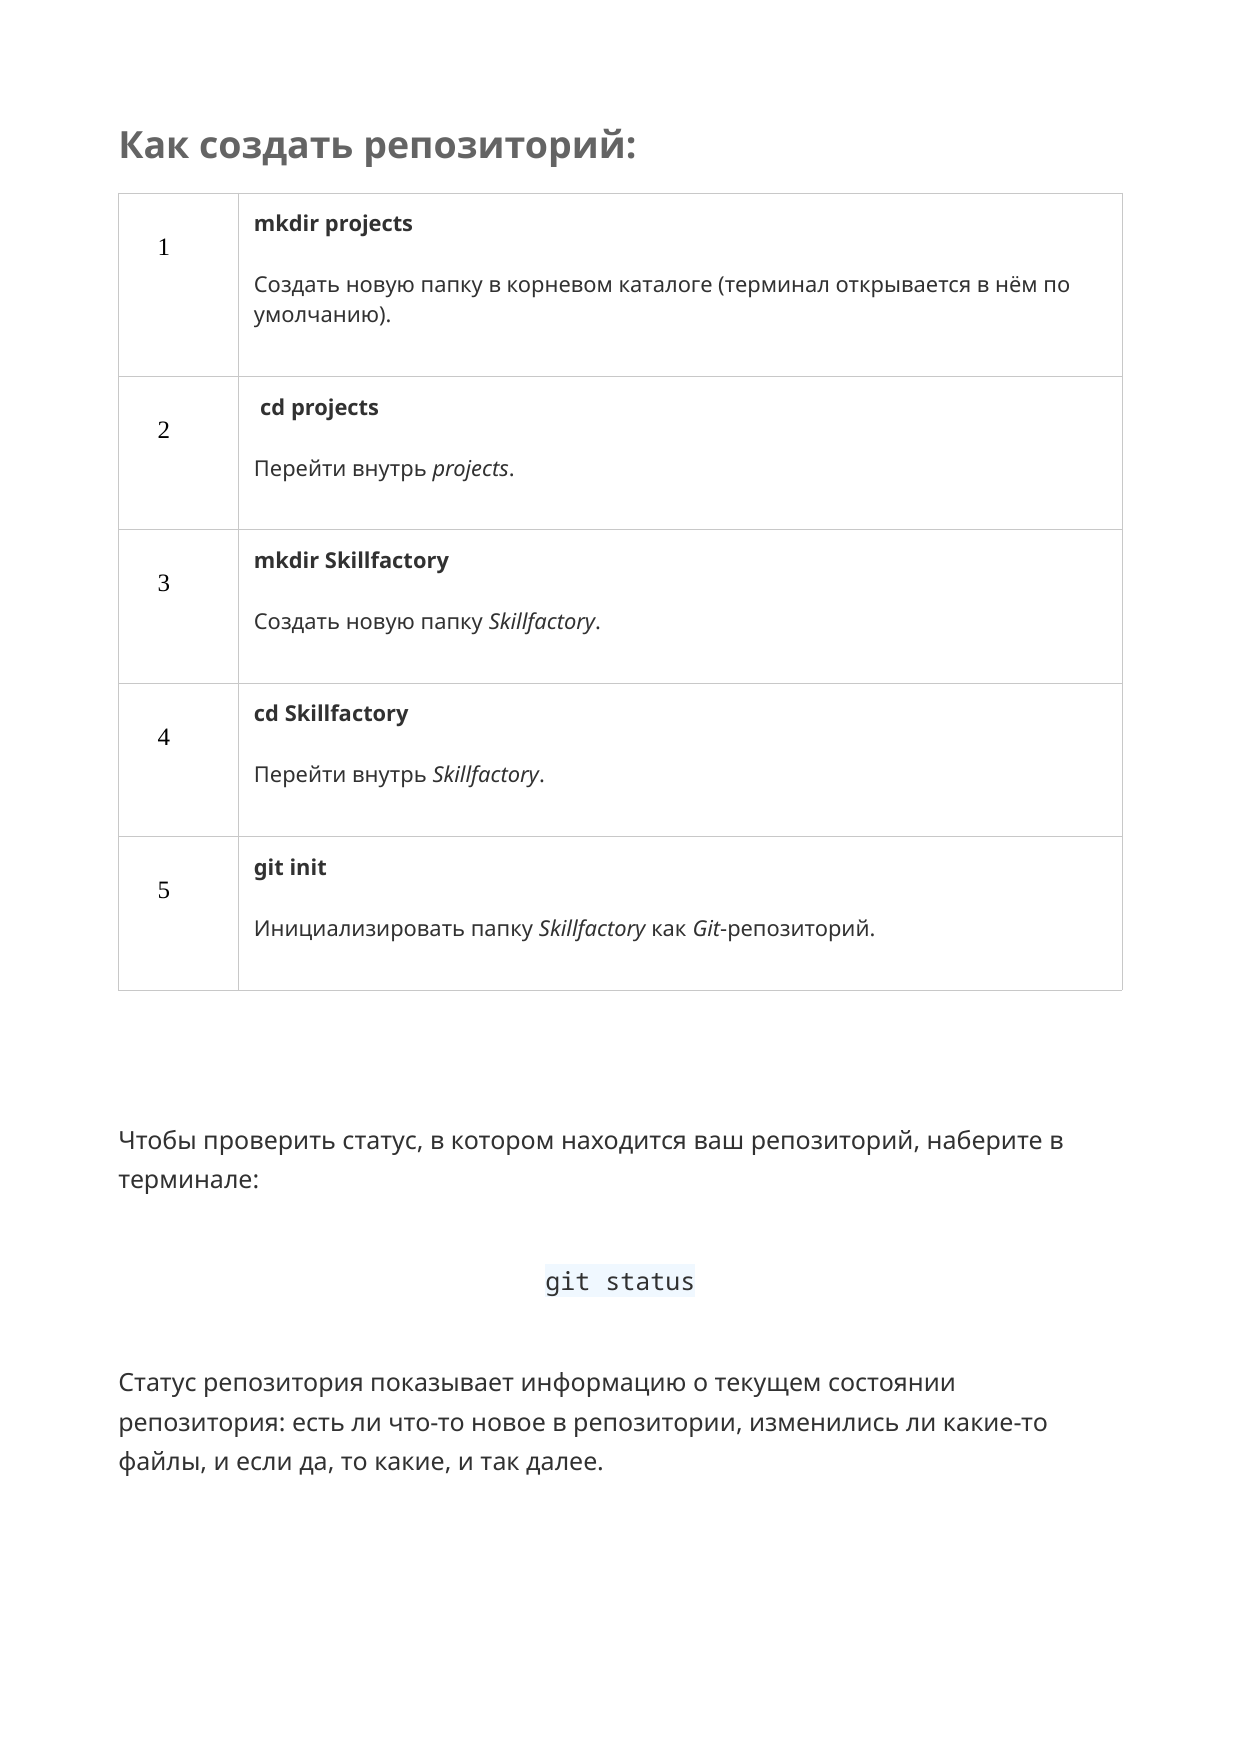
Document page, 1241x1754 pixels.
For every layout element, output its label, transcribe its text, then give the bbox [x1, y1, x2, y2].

text git status [118, 1263, 1122, 1297]
table_cell cd projects Перейти внутрь projects. [239, 377, 1122, 529]
table_cell mkdir Skillfactory Создать новую папку Skillfactory. [239, 530, 1122, 683]
table_cell [119, 684, 238, 836]
table_cell [119, 837, 238, 989]
table_cell git init Инициализировать папку Skillfactory как Git-репозиторий. [239, 837, 1122, 989]
table_cell [119, 377, 238, 529]
subtitle Как создать репозиторий: [118, 118, 1122, 169]
text Чтобы проверить статус, в котором находится ваш репозиторий, наберите в терминале: [118, 1123, 1122, 1196]
table_header mkdir projects Создать новую папку в корневом каталоге (терминал открывается в нём по умолчанию). [239, 194, 1122, 376]
table_header [119, 194, 238, 376]
text Статус репозитория показывает информацию о текущем состоянии репозитория: есть ли что-то новое в репозитории, изменились ли какие-то файлы, и если да, то какие, и так далее. [118, 1365, 1122, 1477]
table_cell [119, 530, 238, 683]
table_cell cd Skillfactory Перейти внутрь Skillfactory. [239, 684, 1122, 836]
